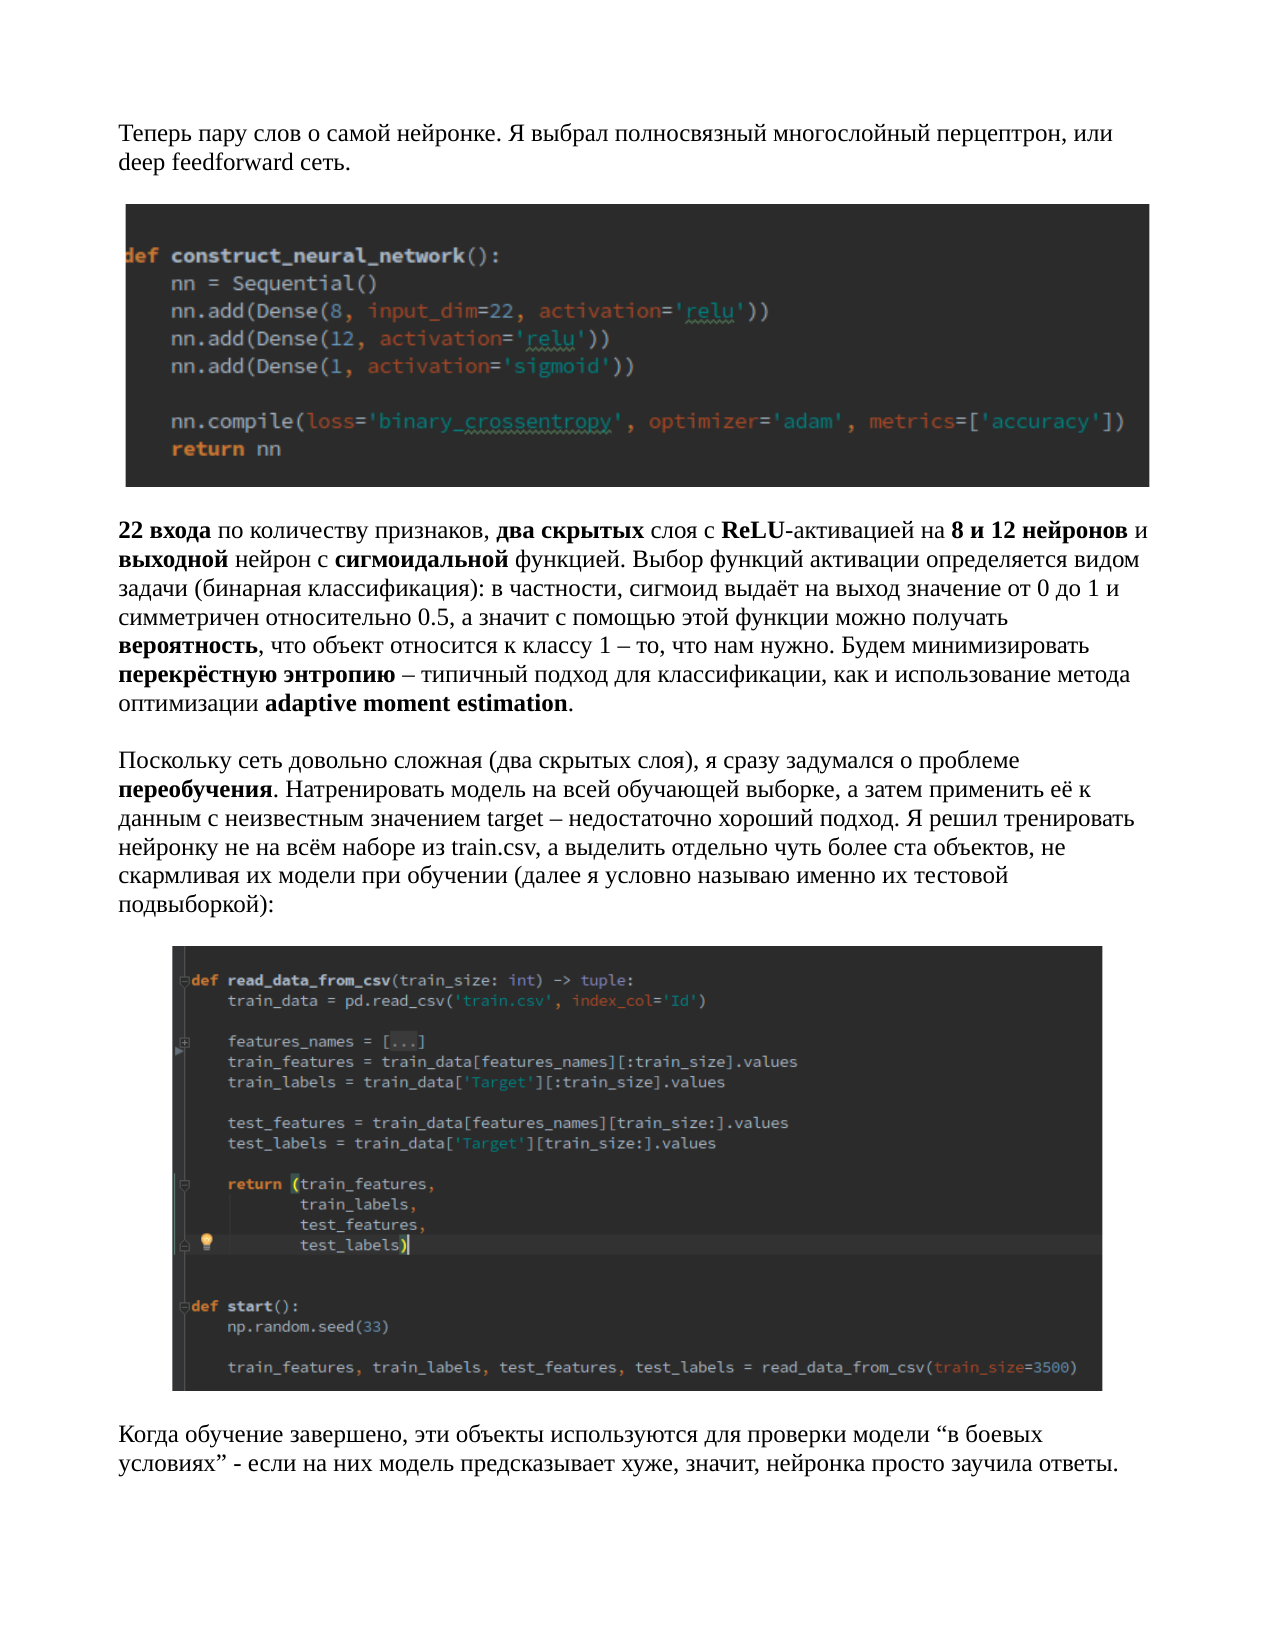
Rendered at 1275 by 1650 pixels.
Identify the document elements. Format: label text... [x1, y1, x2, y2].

text Когда обучение завершено, эти объекты используются для проверки модели “в боевых условиях” - если на них модель предсказывает хуже, значит, нейронка просто заучила ответы. [118, 1419, 1157, 1477]
picture [172, 946, 1103, 1391]
text Теперь пару слов о самой нейронке. Я выбрал полносвязный многослойный перцептрон, или deep feedforward сеть. [118, 118, 1157, 176]
text 22 входа по количеству признаков, два скрытых слоя с ReLU-активацией на 8 и 12 нейронов и выходной нейрон с сигмоидальной функцией. Выбор функций активации определяется видом задачи (бинарная классификация): в частности, сигмоид выдаёт на выход значение от 0 до 1 и симметричен относительно 0.5, а значит с помощью этой функции можно получать вероятность, что объект относится к классу 1 – то, что нам нужно. Будем минимизировать перекрёстную энтропию – типичный подход для классификации, как и использование метода оптимизации adaptive moment estimation. [118, 516, 1157, 717]
picture [125, 204, 1150, 487]
text Поскольку сеть довольно сложная (два скрытых слоя), я сразу задумался о проблеме переобучения. Натренировать модель на всей обучающей выборке, а затем применить её к данным с неизвестным значением target – недостаточно хороший подход. Я решил тренировать нейронку не на всём наборе из train.csv, а выделить отдельно чуть более ста объектов, не скармливая их модели при обучении (далее я условно называю именно их тестовой подвыборкой): [118, 746, 1157, 918]
